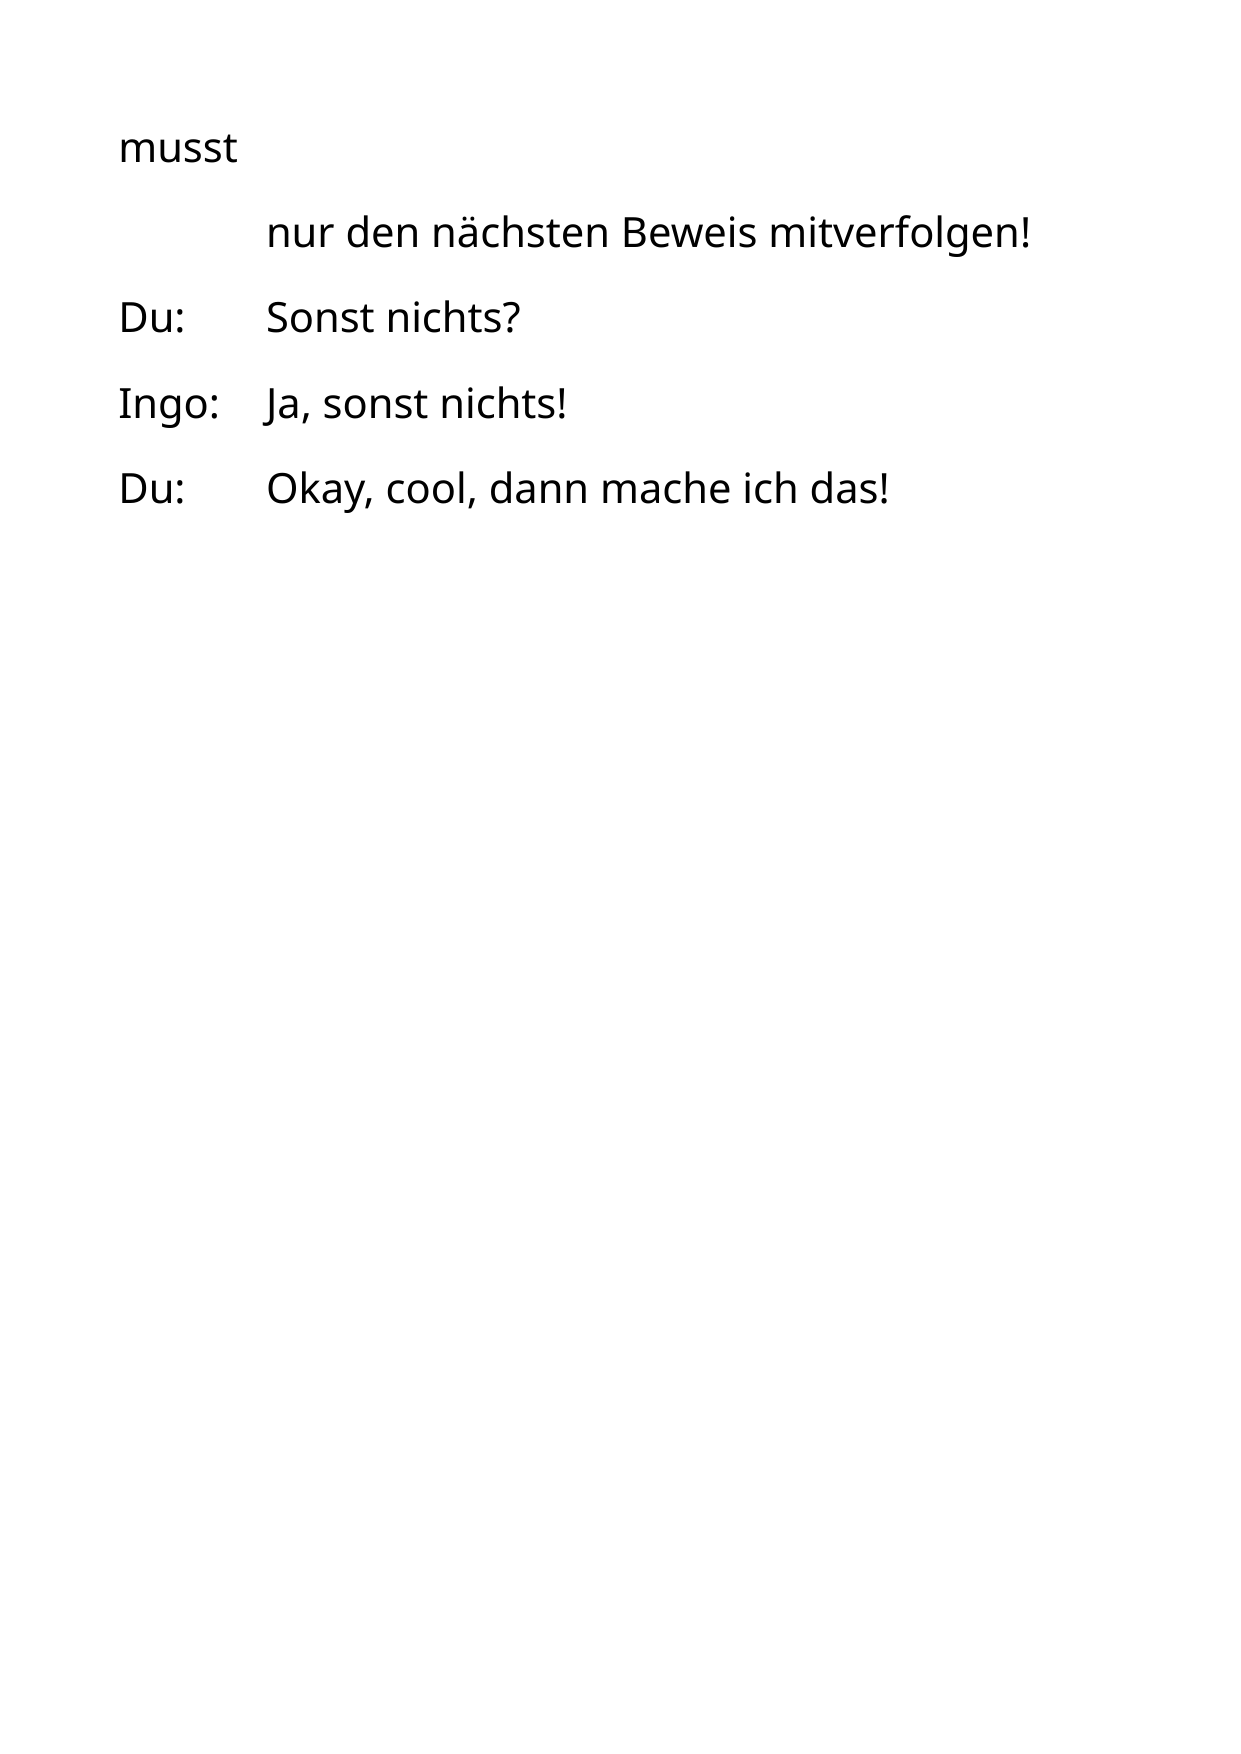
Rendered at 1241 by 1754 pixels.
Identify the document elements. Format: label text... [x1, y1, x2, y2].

text Ingo: Ja, sonst nichts! [118, 373, 1122, 430]
text Du: Sonst nichts? [118, 288, 1122, 345]
text Du: Okay, cool, dann mache ich das! [118, 458, 1122, 515]
text musst [118, 118, 1122, 175]
text nur den nächsten Beweis mitverfolgen! [118, 203, 1122, 260]
